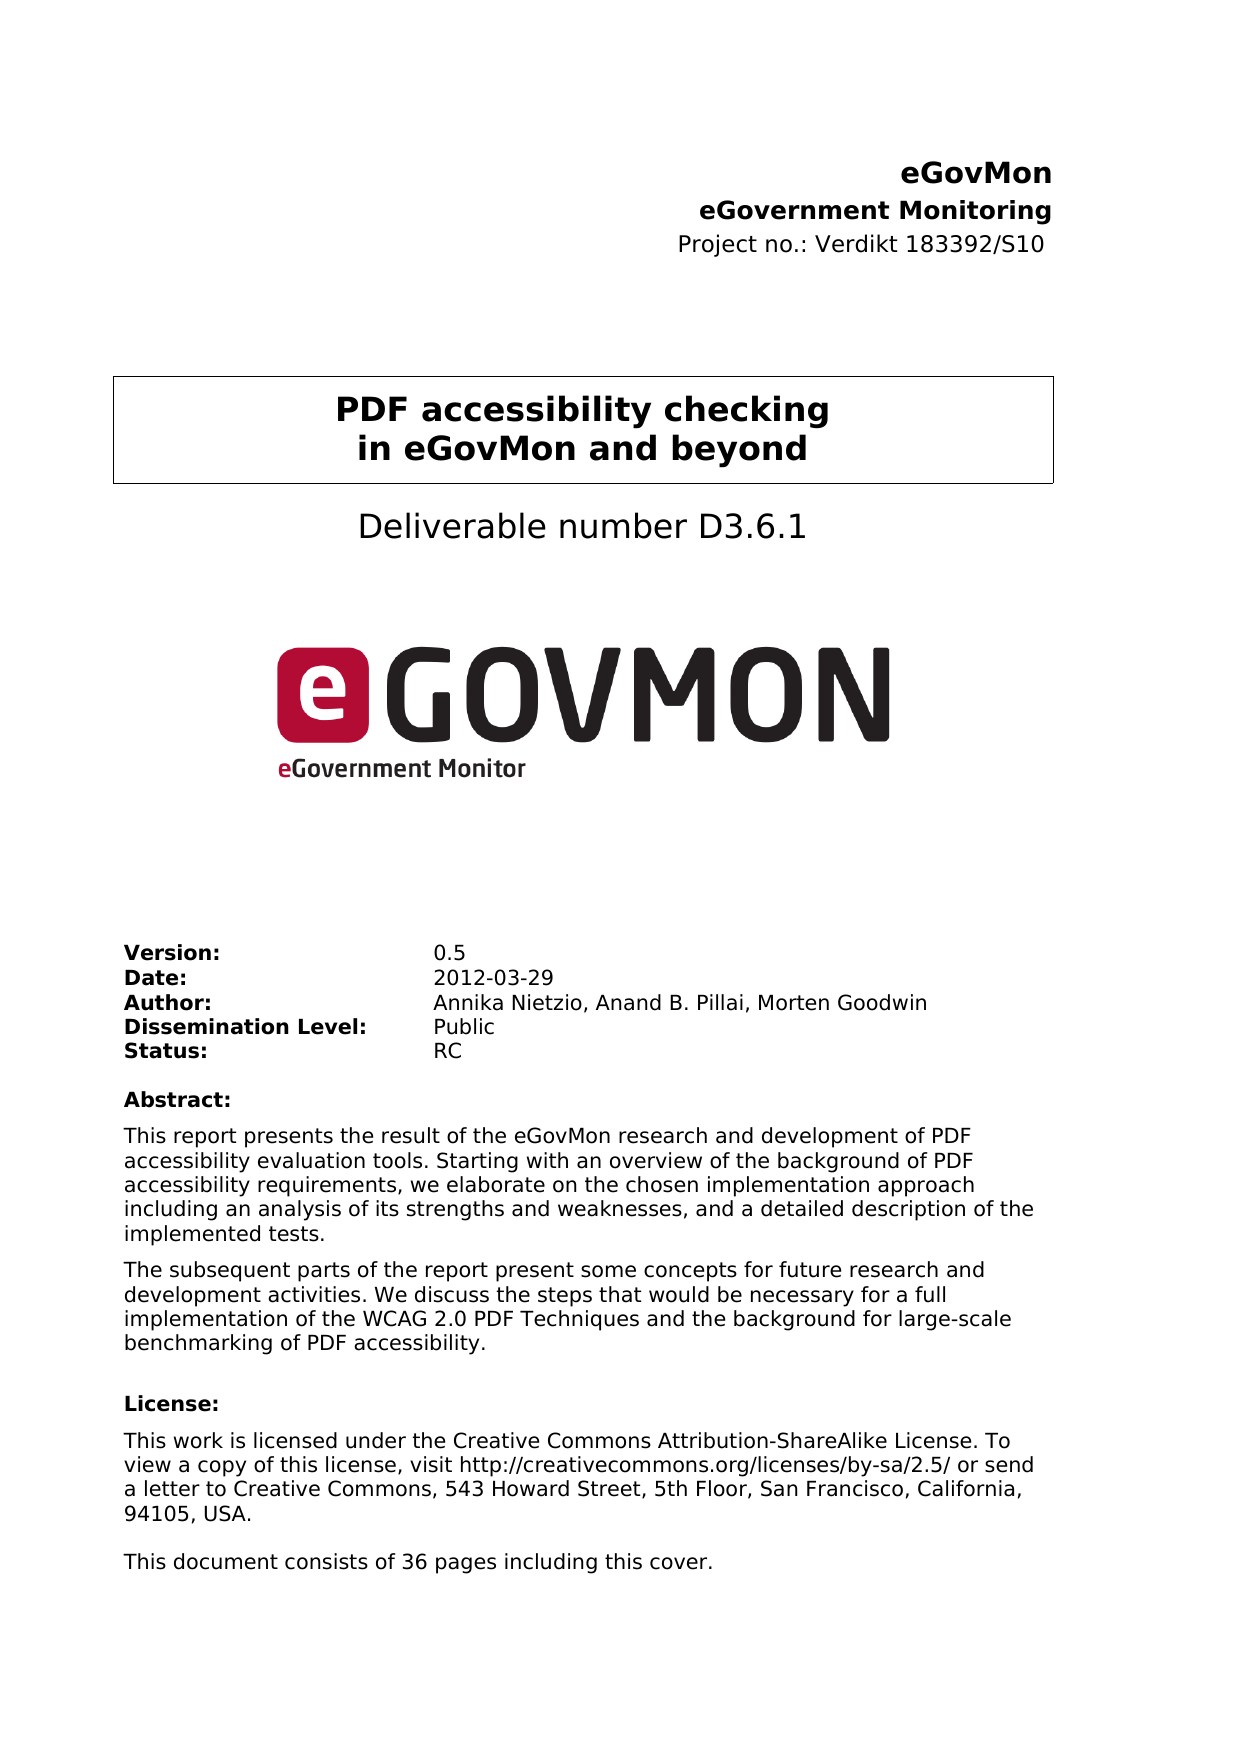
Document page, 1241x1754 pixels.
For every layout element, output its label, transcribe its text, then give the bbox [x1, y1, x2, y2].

table_cell Status: [113, 1039, 422, 1063]
table_cell License: This work is licensed under the Creative Commons Attribution-ShareAlike License. To view a copy of this license, visit http://creativecommons.org/licenses/by-sa/2.5/ or send a letter to Creative Commons, 543 Howard Street, 5th Floor, San Francisco, California, 94105, USA. [113, 1392, 1053, 1526]
table_cell This document consists of 36 pages including this cover. [113, 1550, 1053, 1575]
title PDF accessibility checking in eGovMon and beyond [114, 377, 1053, 483]
picture [259, 634, 906, 787]
table_cell Dissemination Level: [113, 1015, 422, 1039]
table_header Version: [113, 941, 422, 966]
text eGovMon [112, 156, 1053, 190]
table_cell Date: [113, 966, 422, 991]
table_cell Author: [113, 991, 422, 1015]
table_cell Annika Nietzio, Anand B. Pillai, Morten Goodwin [422, 991, 1053, 1015]
text eGovernment Monitoring [112, 196, 1053, 225]
table_cell [113, 1526, 422, 1550]
table_cell RC [422, 1039, 1053, 1063]
text Deliverable number D3.6.1 [112, 507, 1053, 546]
table_cell 2012-03-29 [422, 966, 1053, 991]
text Project no.: Verdikt 183392/S10 [112, 231, 1053, 258]
table_header 0.5 [422, 941, 508, 966]
table_cell Public [422, 1015, 1053, 1039]
table_cell [422, 1064, 1053, 1088]
table_header [508, 941, 1053, 966]
table_cell Abstract: This report presents the result of the eGovMon research and development of PDF accessibility evaluation tools. Starting with an overview of the background of PDF accessibility requirements, we elaborate on the chosen implementation approach including an analysis of its strengths and weaknesses, and a detailed description of the implemented tests. The subsequent parts of the report present some concepts for future research and development activities. We discuss the steps that would be necessary for a full implementation of the WCAG 2.0 PDF Techniques and the background for large-scale benchmarking of PDF accessibility. [113, 1088, 1053, 1392]
table_cell [113, 1064, 422, 1088]
table_cell [422, 1526, 1053, 1550]
